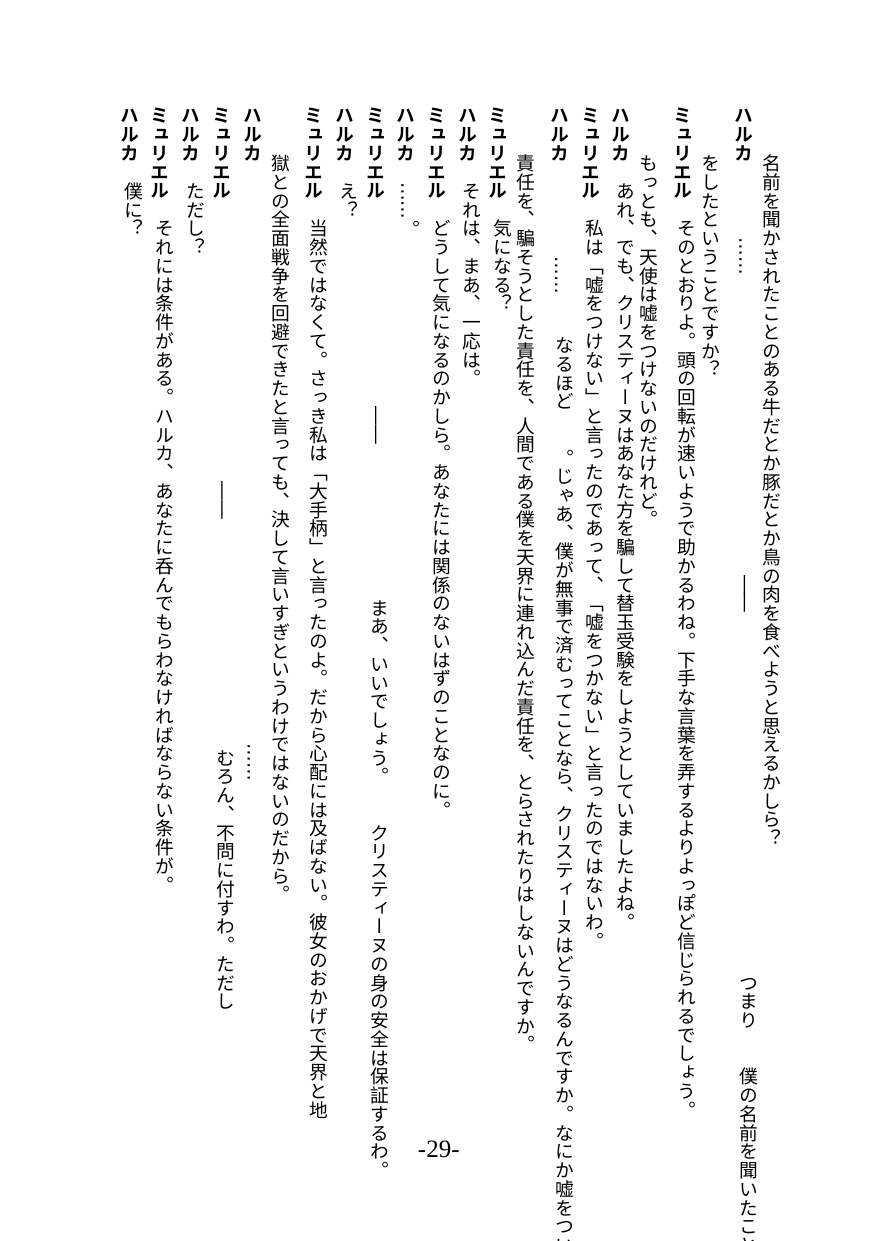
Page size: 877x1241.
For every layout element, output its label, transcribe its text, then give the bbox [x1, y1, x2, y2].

text ハルカ 僕に？ [112, 106, 143, 1134]
text ミュリエル 私は「嘘をつけない」と言ったのであって、「嘘をつかない」と言ったのではないわ。 [573, 106, 604, 1134]
text ミュリエル 気になる？ [481, 106, 512, 1134]
text ハルカ ……。 [389, 106, 420, 1134]
text ミュリエル 当然ではなくて。さっき私は「大手柄」と言ったのよ。だから心配には及ばない。彼女のおかげで天界と地獄との全面戦争を回避できたと言っても、決して言いすぎというわけではないのだから。 [266, 106, 327, 1134]
text ミュリエル そのとおりよ。頭の回転が速いようで助かるわね。下手な言葉を弄するよりよっぽど信じられるでしょう。もっとも、天使は嘘をつけないのだけれど。 [635, 106, 696, 1134]
text ミュリエル まあ、いいでしょう。――クリスティーヌの身の安全は保証するわ。 [358, 106, 389, 1134]
text ミュリエル ハルカ、たとえば、あなたは牛を、豚を、あるいは鳥を食するとき、その生前の名前を気にするかしら？ 名前を聞かされたことのある牛だとか豚だとか鳥の肉を食べようと思えるかしら？ [758, 106, 788, 1134]
text ハルカ それは、まあ、一応は。 [450, 106, 481, 1134]
text ハルカ つまり……僕の名前を聞いたことで、あなたは――少なくともあなたは僕を食べるつもりがないという意思表示をしたということですか？ [696, 106, 758, 1134]
text ハルカ ただし？ [174, 106, 204, 1134]
text ミュリエル むろん、不問に付すわ。ただし―― [204, 106, 235, 1134]
text ハルカ じゃあ、クリスティーヌがあなた方を騙そうとした行為については…… [235, 106, 266, 1134]
text ハルカ なるほど……。じゃあ、僕が無事で済むってことなら、クリスティーヌはどうなるんですか。なにか嘘をついた責任を、騙そうとした責任を、人間である僕を天界に連れ込んだ責任を、とらされたりはしないんですか。 [512, 106, 573, 1134]
text ハルカ あれ、でも、クリスティーヌはあなた方を騙して替玉受験をしようとしていましたよね。 [604, 106, 635, 1134]
text ハルカ え？ [327, 106, 358, 1134]
text ミュリエル どうして気になるのかしら。あなたには関係のないはずのことなのに。 [420, 106, 450, 1134]
text ミュリエル それには条件がある。ハルカ、あなたに呑んでもらわなければならない条件が。 [143, 106, 174, 1134]
